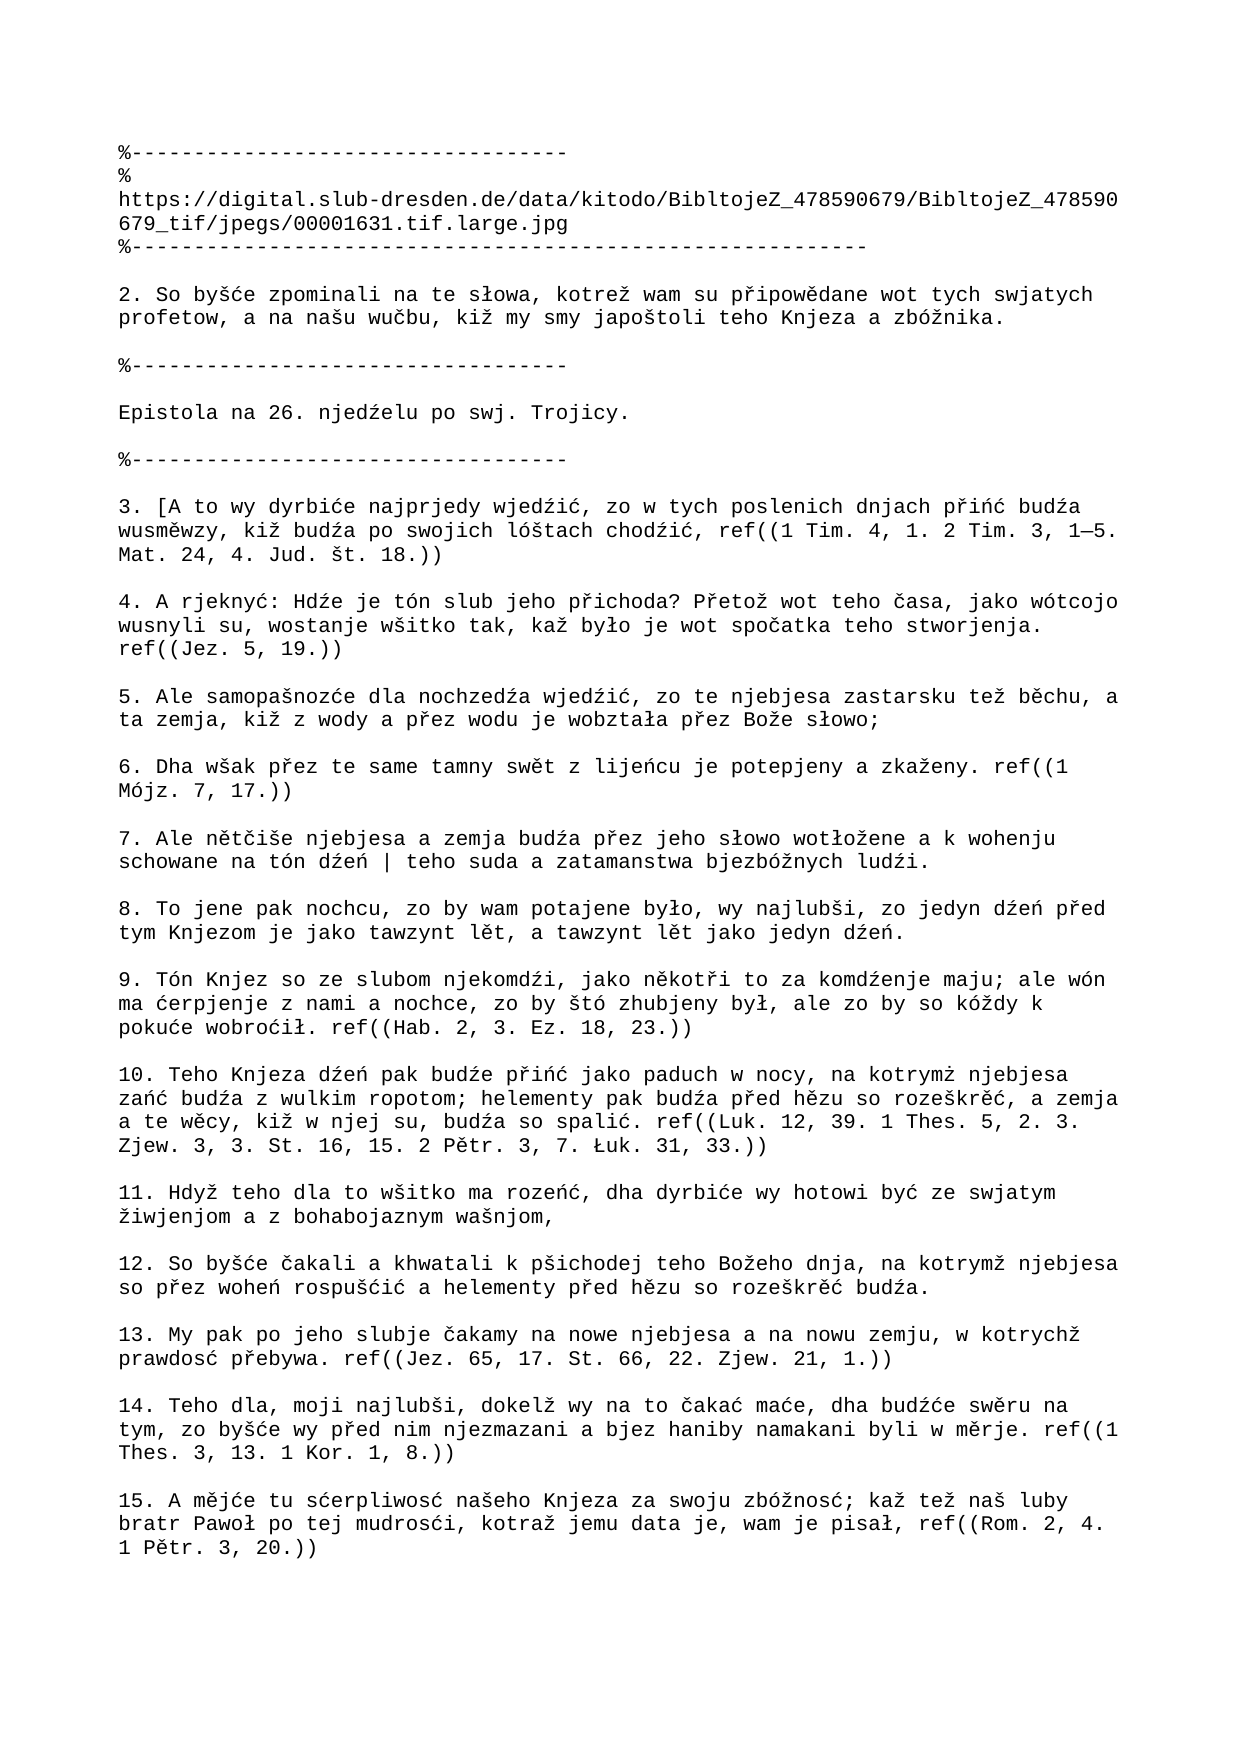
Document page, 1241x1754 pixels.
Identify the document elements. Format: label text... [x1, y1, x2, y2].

text %----------------------------------- [118, 354, 1122, 378]
text 5. Ale samopašnozće dla nochzedźa wjedźić, zo te njebjesa zastarsku tež běchu, a ta zemja, kiž z wody a přez wodu je wobztała přez Bože słowo; [118, 686, 1122, 733]
text 6. Dha wšak přez te same tamny swět z lijeńcu je potepjeny a zkaženy. ref((1 Mójz. 7, 17.)) [118, 757, 1122, 804]
text %----------------------------------------------------------- [118, 236, 1122, 260]
text 7. Ale nětčiše njebjesa a zemja budźa přez jeho słowo wotłožene a k wohenju schowane na tón dźeń | teho suda a zatamanstwa bjezbóžnych ludźi. [118, 827, 1122, 875]
text 11. Hdyž teho dla to wšitko ma rozeńć, dha dyrbiće wy hotowi być ze swjatym žiwjenjom a z bohabojaznym wašnjom, [118, 1182, 1122, 1229]
text %----------------------------------- [118, 449, 1122, 473]
text 12. So byšće čakali a khwatali k pšichodej teho Božeho dnja, na kotrymž njebjesa so přez woheń rospušćić a helementy před hězu so rozeškrěć budźa. [118, 1253, 1122, 1300]
text 2. So byšće zpominali na te słowa, kotrež wam su připowědane wot tych swjatych profetow, a na našu wučbu, kiž my smy japoštoli teho Knjeza a zbóžnika. [118, 284, 1122, 331]
text 13. My pak po jeho slubje čakamy na nowe njebjesa a na nowu zemju, w kotrychž prawdosć přebywa. ref((Jez. 65, 17. St. 66, 22. Zjew. 21, 1.)) [118, 1324, 1122, 1371]
text Epistola na 26. njedźelu po swj. Trojicy. [118, 402, 1122, 426]
text 10. Teho Knjeza dźeń pak budźe přińć jako paduch w nocy, na kotrymż njebjesa zańć budźa z wulkim ropotom; helementy pak budźa před hězu so rozeškrěć, a zemja a te wěcy, kiž w njej su, budźa so spalić. ref((Luk. 12, 39. 1 Thes. 5, 2. 3. Zjew. 3, 3. St. 16, 15. 2 Pětr. 3, 7. Łuk. 31, 33.)) [118, 1064, 1122, 1158]
text 3. [A to wy dyrbiće najprjedy wjedźić, zo w tych poslenich dnjach přińć budźa wusměwzy, kiž budźa po swojich lóštach chodźić, ref((1 Tim. 4, 1. 2 Tim. 3, 1—5. Mat. 24, 4. Jud. št. 18.)) [118, 496, 1122, 567]
text 15. A mějće tu sćerpliwosć našeho Knjeza za swoju zbóžnosć; kaž tež naš luby bratr Pawoł po tej mudrosći, kotraž jemu data je, wam je pisał, ref((Rom. 2, 4. 1 Pětr. 3, 20.)) [118, 1489, 1122, 1561]
text 4. A rjeknyć: Hdźe je tón slub jeho přichoda? Přetož wot teho časa, jako wótcojo wusnyli su, wostanje wšitko tak, kaž było je wot spočatka teho stworjenja. ref((Jez. 5, 19.)) [118, 591, 1122, 662]
text 9. Tón Knjez so ze slubom njekomdźi, jako někotři to za komdźenje maju; ale wón ma ćerpjenje z nami a nochce, zo by štó zhubjeny był, ale zo by so kóždy k pokuće wobroćił. ref((Hab. 2, 3. Ez. 18, 23.)) [118, 969, 1122, 1040]
text %----------------------------------- [118, 142, 1122, 165]
text 8. To jene pak nochcu, zo by wam potajene było, wy najlubši, zo jedyn dźeń před tym Knjezom je jako tawzynt lět, a tawzynt lět jako jedyn dźeń. [118, 898, 1122, 946]
text % https://digital.slub-dresden.de/data/kitodo/BibltojeZ_478590679/BibltojeZ_478590679_tif/jpegs/00001631.tif.large.jpg [118, 165, 1122, 236]
text 14. Teho dla, moji najlubši, dokelž wy na to čakać maće, dha budźće swěru na tym, zo byšće wy před nim njezmazani a bjez haniby namakani byli w měrje. ref((1 Thes. 3, 13. 1 Kor. 1, 8.)) [118, 1395, 1122, 1466]
